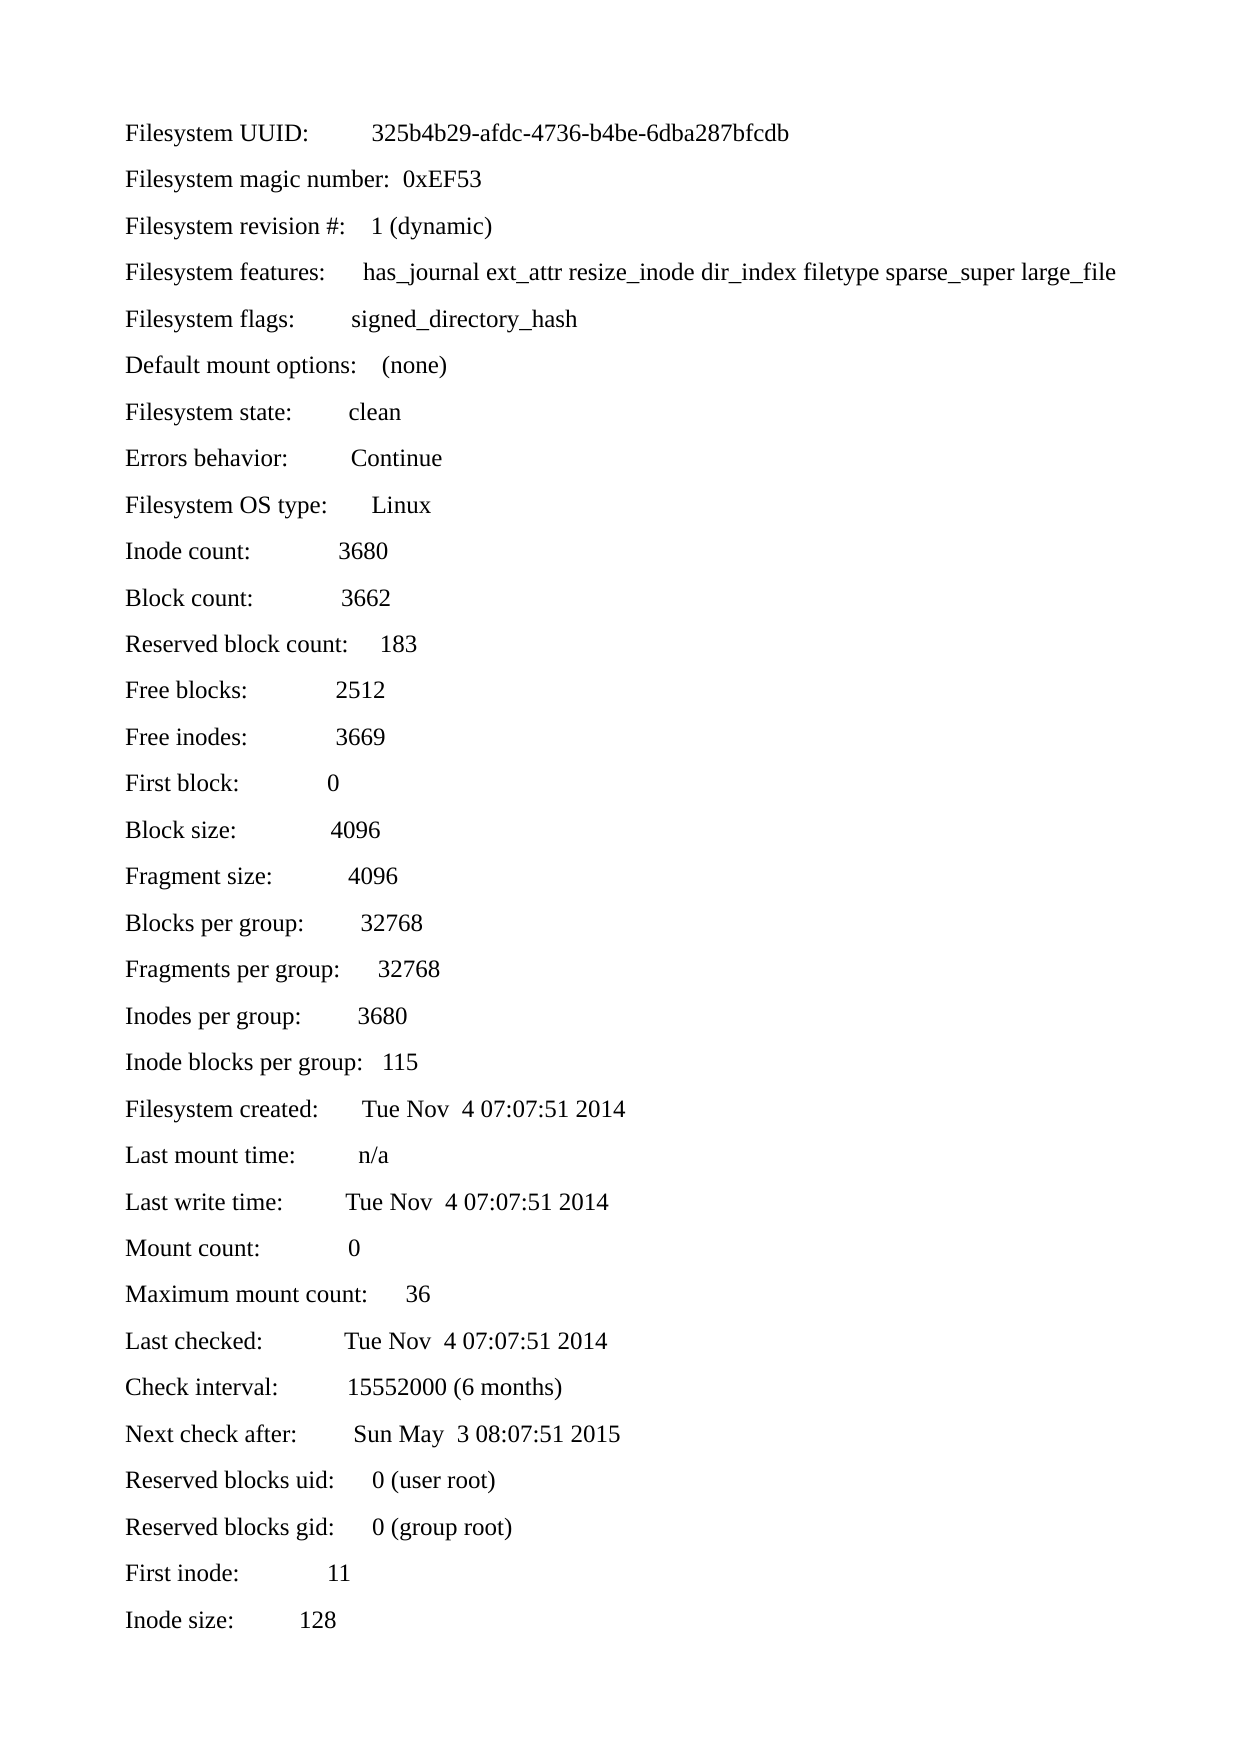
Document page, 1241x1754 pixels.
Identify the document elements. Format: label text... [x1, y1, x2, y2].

text Fragment size: 4096 [125, 861, 1149, 890]
text Free blocks: 2512 [125, 676, 1149, 704]
text Filesystem revision #: 1 (dynamic) [125, 211, 1149, 240]
text Inode blocks per group: 115 [125, 1047, 1149, 1076]
text Free inodes: 3669 [125, 722, 1149, 751]
text Block count: 3662 [125, 583, 1149, 611]
text Last mount time: n/a [125, 1140, 1149, 1169]
text Filesystem OS type: Linux [125, 490, 1149, 518]
text Filesystem flags: signed_directory_hash [125, 304, 1149, 333]
text First block: 0 [125, 768, 1149, 797]
text Reserved blocks uid: 0 (user root) [125, 1465, 1149, 1494]
text Filesystem UUID: 325b4b29-afdc-4736-b4be-6dba287bfcdb [125, 118, 1149, 147]
text Maximum mount count: 36 [125, 1279, 1149, 1308]
text First inode: 11 [125, 1558, 1149, 1587]
text Filesystem magic number: 0xEF53 [125, 164, 1149, 193]
text Errors behavior: Continue [125, 443, 1149, 472]
text Filesystem features: has_journal ext_attr resize_inode dir_index filetype sparse_super large_file [125, 257, 1149, 286]
text Filesystem created: Tue Nov 4 07:07:51 2014 [125, 1094, 1149, 1122]
text Last write time: Tue Nov 4 07:07:51 2014 [125, 1187, 1149, 1215]
text Inode count: 3680 [125, 536, 1149, 565]
text Mount count: 0 [125, 1233, 1149, 1262]
text Block size: 4096 [125, 815, 1149, 844]
text Check interval: 15552000 (6 months) [125, 1372, 1149, 1401]
text Fragments per group: 32768 [125, 954, 1149, 983]
text Inodes per group: 3680 [125, 1001, 1149, 1029]
text Reserved block count: 183 [125, 629, 1149, 658]
text Inode size: 128 [125, 1605, 1149, 1633]
text Default mount options: (none) [125, 350, 1149, 379]
text Last checked: Tue Nov 4 07:07:51 2014 [125, 1326, 1149, 1355]
text Next check after: Sun May 3 08:07:51 2015 [125, 1419, 1149, 1448]
text Reserved blocks gid: 0 (group root) [125, 1512, 1149, 1541]
text Blocks per group: 32768 [125, 908, 1149, 937]
text Filesystem state: clean [125, 397, 1149, 426]
